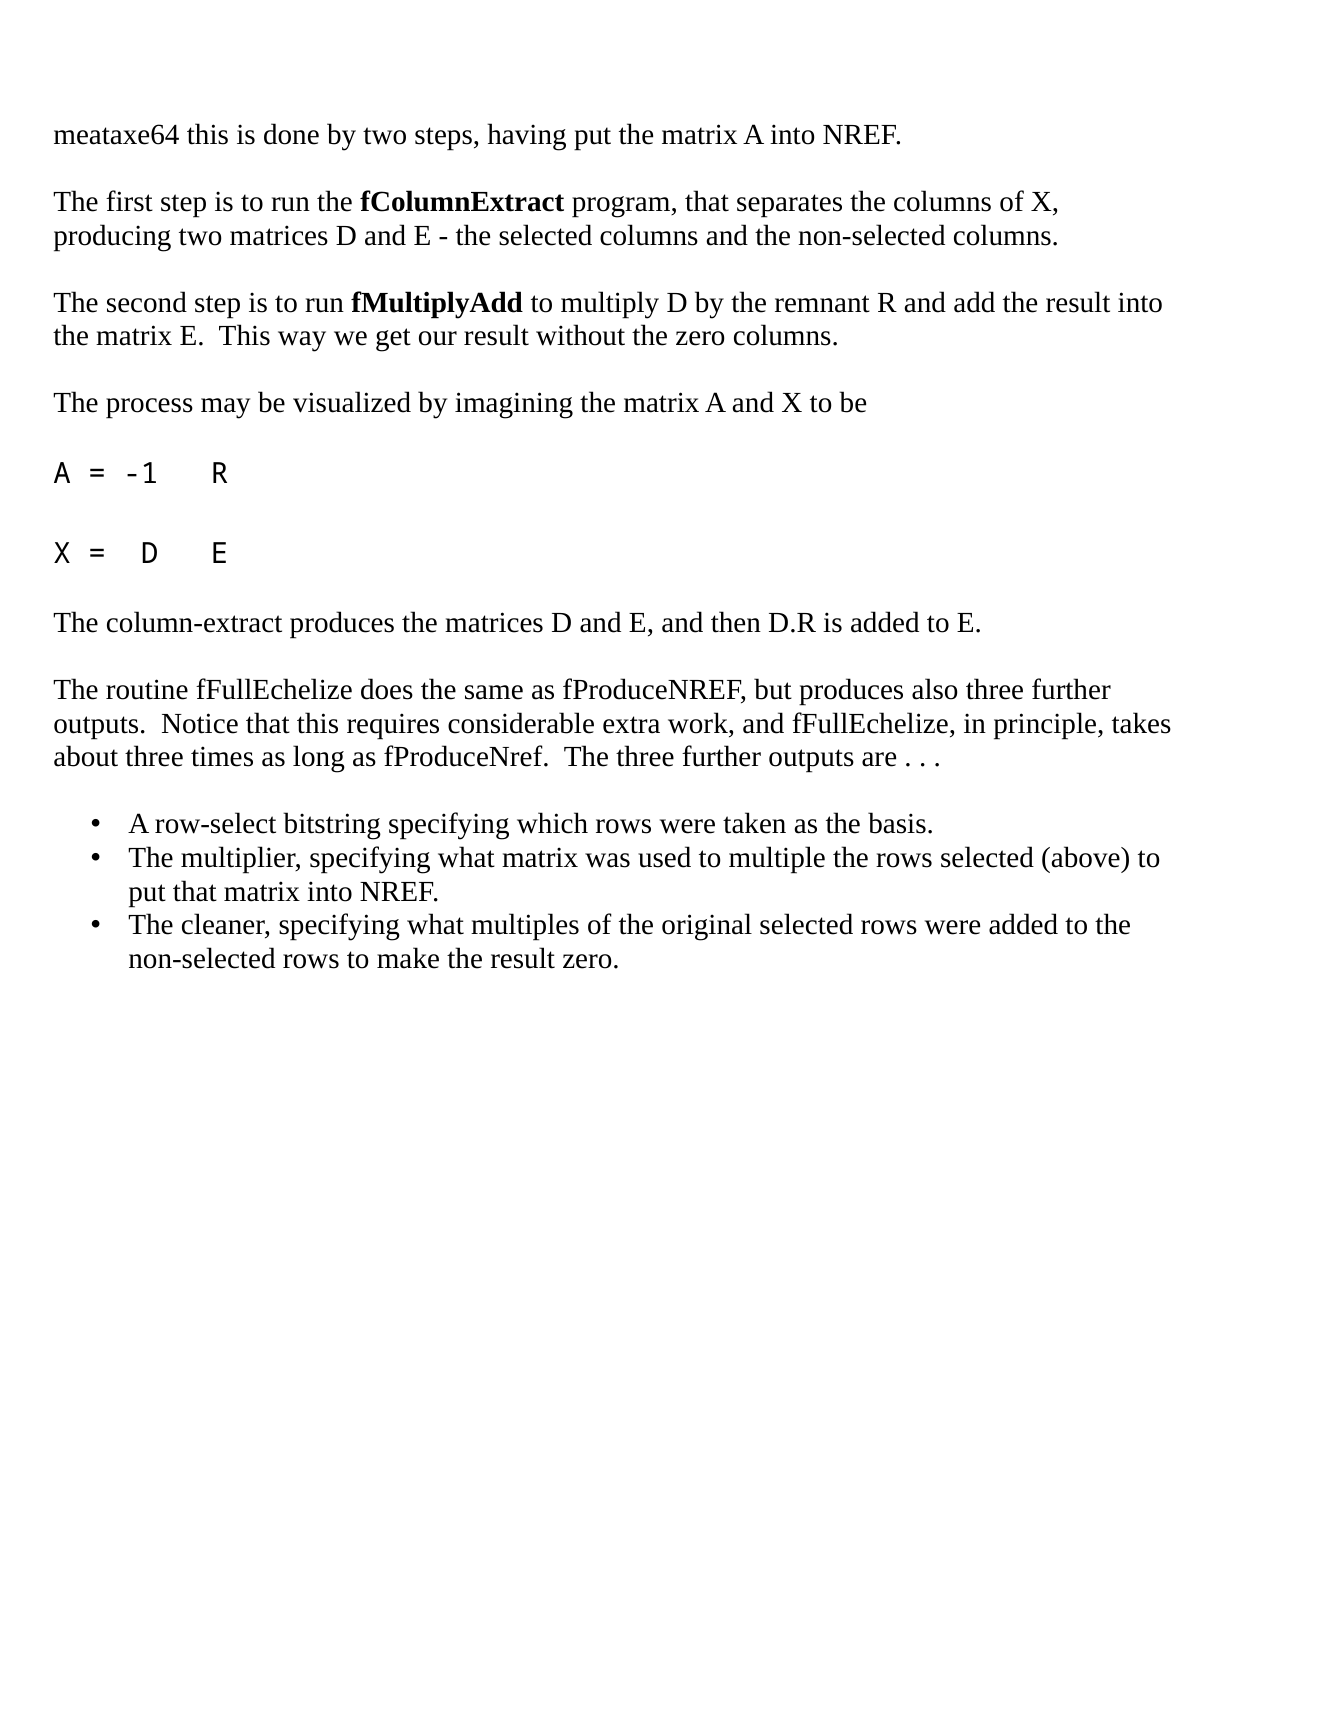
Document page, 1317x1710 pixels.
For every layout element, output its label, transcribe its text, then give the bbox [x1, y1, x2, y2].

text A = -1 R [53, 453, 1174, 492]
text The first step is to run the fColumnExtract program, that separates the columns of X, producing two matrices D and E - the selected columns and the non-selected columns. [53, 184, 1174, 251]
list A row-select bitstring specifying which rows were taken as the basis. [91, 807, 1174, 840]
text meataxe64 this is done by two steps, having put the matrix A into NREF. [53, 117, 1174, 151]
text The column-extract produces the matrices D and E, and then D.R is added to E. [53, 605, 1174, 639]
text The routine fFullEchelize does the same as fProduceNREF, but produces also three further outputs. Notice that this requires considerable extra work, and fFullEchelize, in principle, takes about three times as long as fProduceNref. The three further outputs are . . . [53, 672, 1174, 773]
list The cleaner, specifying what multiples of the original selected rows were added to the non-selected rows to make the result zero. [91, 907, 1174, 974]
list The multiplier, specifying what matrix was used to multiple the rows selected (above) to put that matrix into NREF. [91, 840, 1174, 907]
text X = D E [53, 532, 1174, 572]
text The second step is to run fMultiplyAdd to multiply D by the remnant R and add the result into the matrix E. This way we get our result without the zero columns. [53, 285, 1174, 352]
text The process may be visualized by imagining the matrix A and X to be [53, 386, 1174, 419]
